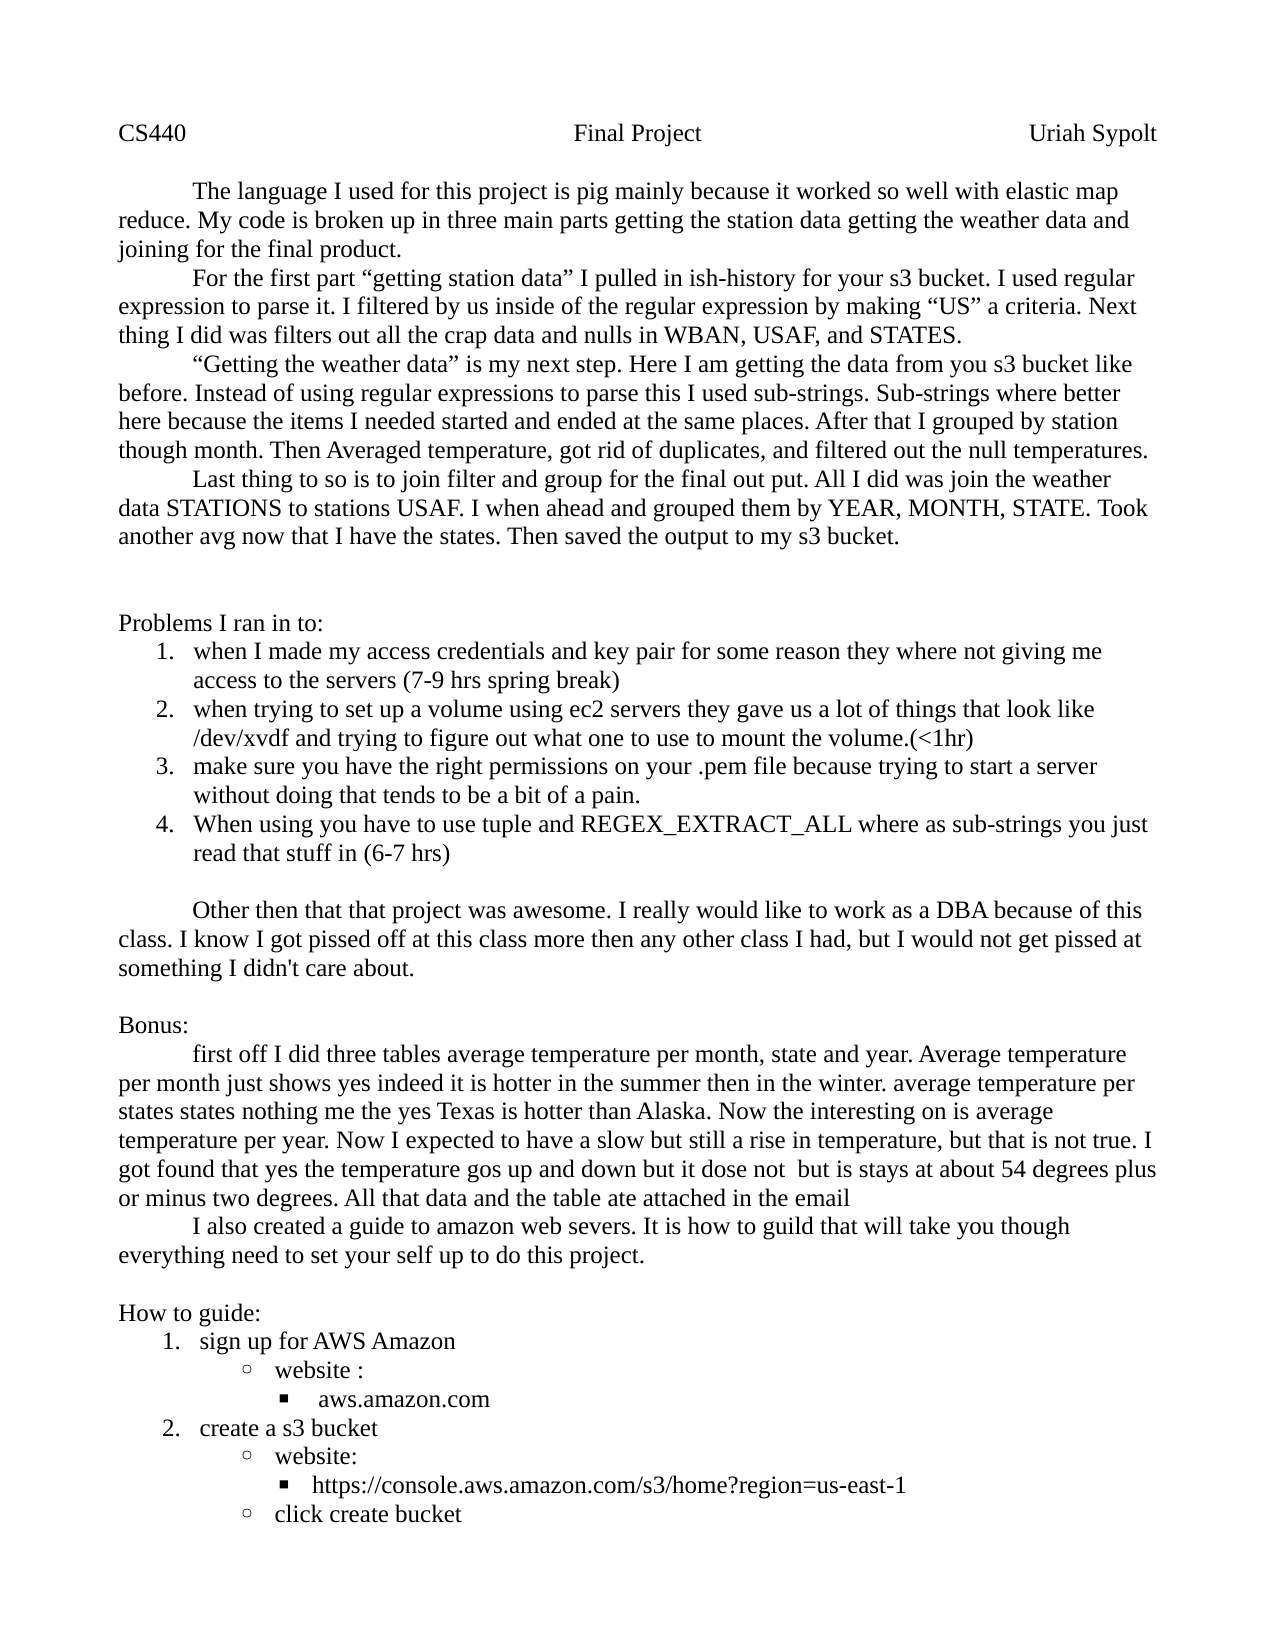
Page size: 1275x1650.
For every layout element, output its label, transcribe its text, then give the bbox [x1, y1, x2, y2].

text Bonus: [118, 1010, 1157, 1039]
list website : [237, 1355, 1157, 1384]
list website: [237, 1441, 1157, 1470]
list make sure you have the right permissions on your .pem file because trying to start a server without doing that tends to be a bit of a pain. [156, 751, 1157, 809]
text I also created a guide to amazon web severs. It is how to guild that will take you though everything need to set your self up to do this project. [118, 1211, 1157, 1269]
text Problems I ran in to: [118, 608, 1157, 636]
list create a s3 bucket [162, 1413, 1157, 1441]
text “Getting the weather data” is my next step. Here I am getting the data from you s3 bucket like before. Instead of using regular expressions to parse this I used sub-strings. Sub-strings where better here because the items I needed started and ended at the same places. After that I grouped by station though month. Then Averaged temperature, got rid of duplicates, and filtered out the null temperatures. [118, 349, 1157, 464]
list when I made my access credentials and key pair for some reason they where not giving me access to the servers (7-9 hrs spring break) [156, 636, 1157, 694]
list sign up for AWS Amazon [162, 1326, 1157, 1355]
list when trying to set up a volume using ec2 servers they gave us a lot of things that look like /dev/xvdf and trying to figure out what one to use to mount the volume.(<1hr) [156, 694, 1157, 751]
text The language I used for this project is pig mainly because it worked so well with elastic map reduce. My code is broken up in three main parts getting the station data getting the weather data and joining for the final product. [118, 176, 1157, 263]
text Other then that that project was awesome. I really would like to work as a DBA because of this class. I know I got pissed off at this class more then any other class I had, but I would not get pissed at something I didn't care about. [118, 895, 1157, 981]
list click create bucket [237, 1499, 1157, 1528]
list When using you have to use tuple and REGEX_EXTRACT_ALL where as sub-strings you just read that stuff in (6-7 hrs) [156, 809, 1157, 866]
list aws.amazon.com [274, 1384, 1157, 1413]
text For the first part “getting station data” I pulled in ish-history for your s3 bucket. I used regular expression to parse it. I filtered by us inside of the regular expression by making “US” a criteria. Next thing I did was filters out all the crap data and nulls in WBAN, USAF, and STATES. [118, 263, 1157, 349]
text Last thing to so is to join filter and group for the final out put. All I did was join the weather data STATIONS to stations USAF. I when ahead and grouped them by YEAR, MONTH, STATE. Took another avg now that I have the states. Then saved the output to my s3 bucket. [118, 464, 1157, 550]
list https://console.aws.amazon.com/s3/home?region=us-east-1 [274, 1470, 1157, 1499]
text How to guide: [118, 1298, 1157, 1326]
text first off I did three tables average temperature per month, state and year. Average temperature per month just shows yes indeed it is hotter in the summer then in the winter. average temperature per states states nothing me the yes Texas is hotter than Alaska. Now the interesting on is average temperature per year. Now I expected to have a slow but still a rise in temperature, but that is not true. I got found that yes the temperature gos up and down but it dose not but is stays at about 54 degrees plus or minus two degrees. All that data and the table ate attached in the email [118, 1039, 1157, 1211]
